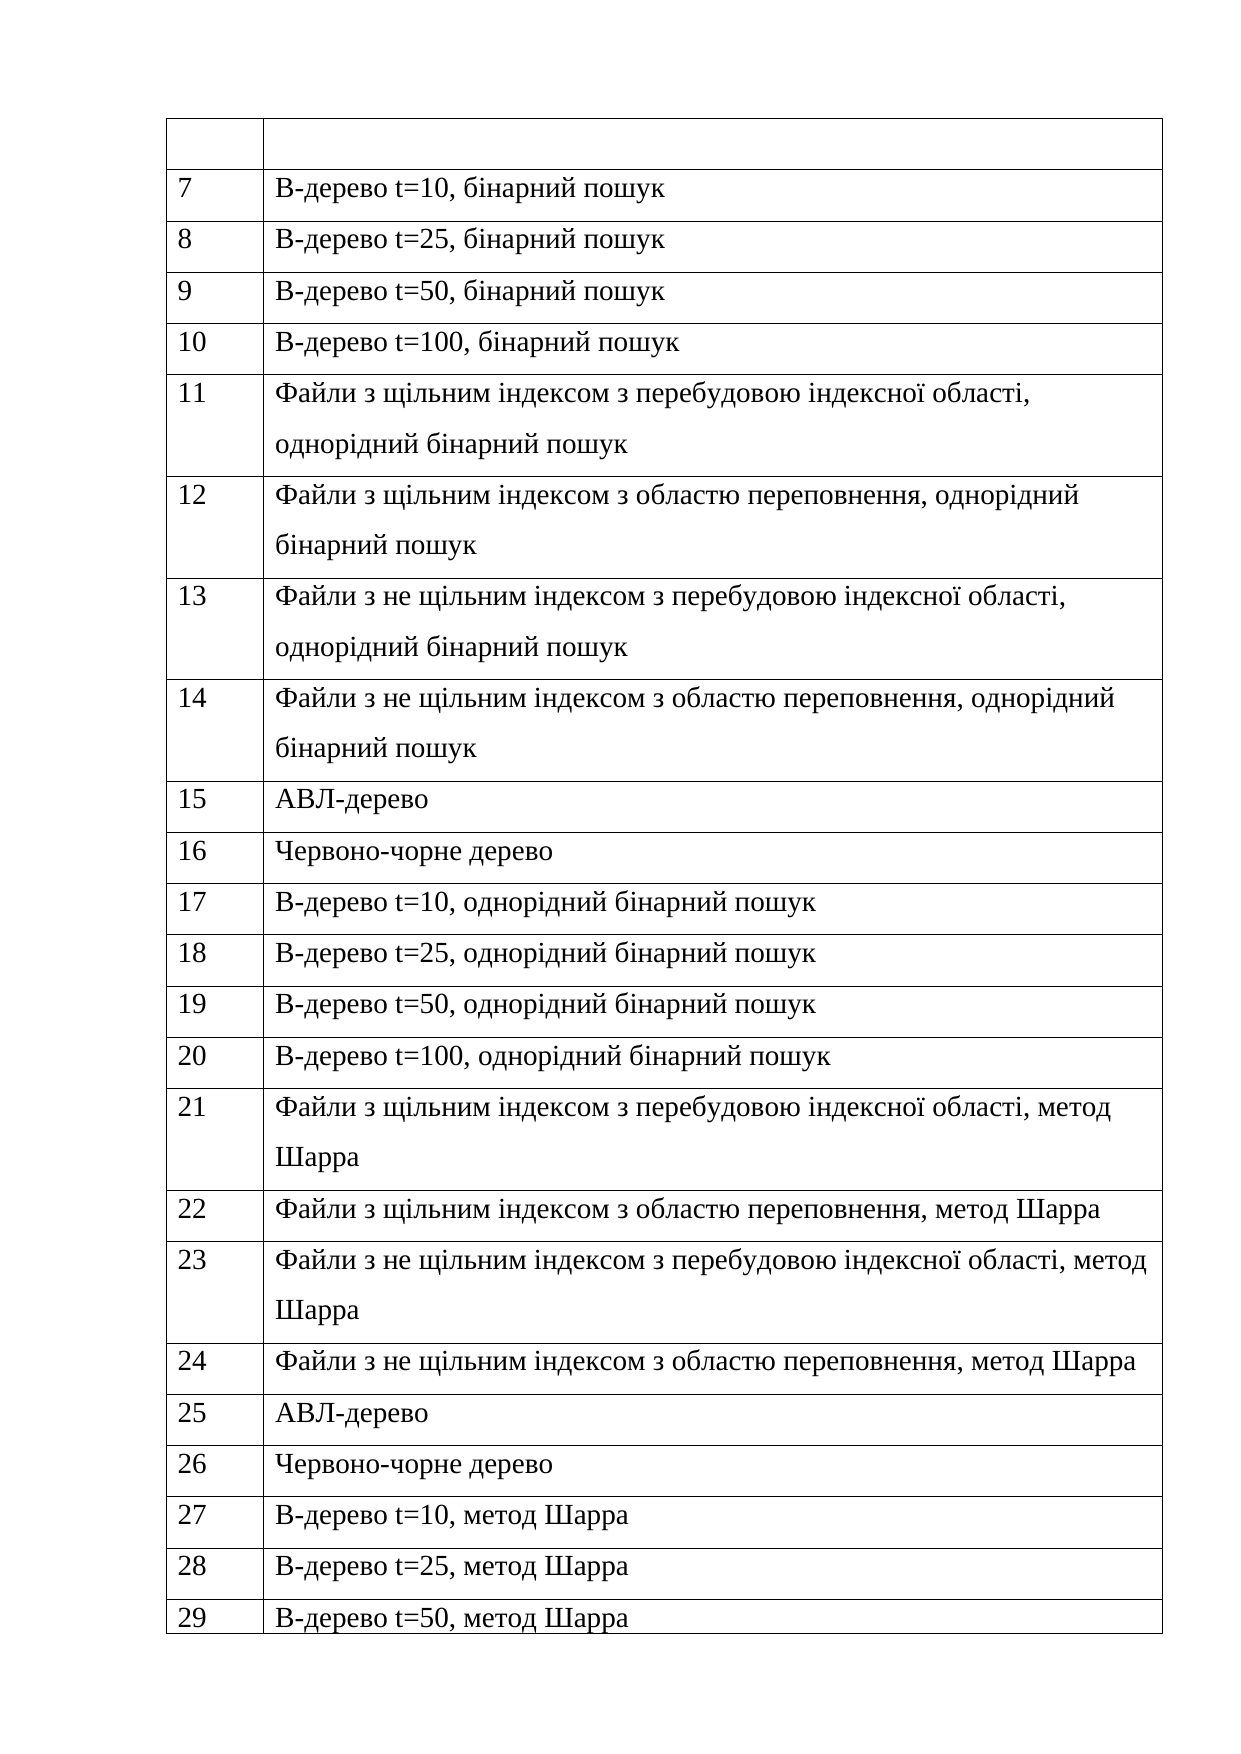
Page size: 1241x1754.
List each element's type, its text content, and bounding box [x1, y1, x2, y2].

table_cell B-дерево t=50, бінарний пошук [264, 273, 1162, 323]
table_cell 23 [167, 1242, 263, 1342]
table_cell B-дерево t=50, метод Шарра [264, 1600, 1162, 1633]
table_cell 28 [167, 1549, 263, 1599]
table_cell 26 [167, 1446, 263, 1496]
table_cell Файли з не щільним індексом з перебудовою індексної області, метод Шарра [264, 1242, 1162, 1342]
table_cell Файли з не щільним індексом з областю переповнення, однорідний бінарний пошук [264, 680, 1162, 781]
table_cell B-дерево t=50, однорідний бінарний пошук [264, 987, 1162, 1037]
table_cell 20 [167, 1038, 263, 1088]
table_cell Файли з щільним індексом з перебудовою індексної області, метод Шарра [264, 1089, 1162, 1190]
table_cell 12 [167, 477, 263, 577]
table_cell B-дерево t=10, однорідний бінарний пошук [264, 884, 1162, 934]
table_cell 24 [167, 1344, 263, 1394]
table_cell B-дерево t=25, метод Шарра [264, 1549, 1162, 1599]
table_cell Файли з щільним індексом з перебудовою індексної області, однорідний бінарний пошук [264, 375, 1162, 476]
table_cell 27 [167, 1497, 263, 1547]
table_cell АВЛ-дерево [264, 1395, 1162, 1445]
table_cell 11 [167, 375, 263, 476]
table_cell АВЛ-дерево [264, 782, 1162, 832]
table_cell 17 [167, 884, 263, 934]
table_cell Червоно-чорне дерево [264, 1446, 1162, 1496]
table_cell Файли з щільним індексом з областю переповнення, метод Шарра [264, 1191, 1162, 1241]
table_cell [167, 119, 263, 169]
table_cell [264, 119, 1162, 169]
table_cell Файли з не щільним індексом з перебудовою індексної області, однорідний бінарний пошук [264, 579, 1162, 679]
table_cell Файли з щільним індексом з областю переповнення, однорідний бінарний пошук [264, 477, 1162, 577]
table_cell B-дерево t=25, бінарний пошук [264, 222, 1162, 272]
table_cell 29 [167, 1600, 263, 1633]
table_cell 18 [167, 935, 263, 986]
table_cell 8 [167, 222, 263, 272]
table_cell 19 [167, 987, 263, 1037]
table_cell 21 [167, 1089, 263, 1190]
table_cell 14 [167, 680, 263, 781]
table_cell B-дерево t=25, однорідний бінарний пошук [264, 935, 1162, 986]
table_cell Червоно-чорне дерево [264, 833, 1162, 883]
table_cell 7 [167, 170, 263, 221]
table_cell B-дерево t=100, бінарний пошук [264, 324, 1162, 374]
table_cell Файли з не щільним індексом з областю переповнення, метод Шарра [264, 1344, 1162, 1394]
table_cell 10 [167, 324, 263, 374]
table_cell 15 [167, 782, 263, 832]
table_cell B-дерево t=100, однорідний бінарний пошук [264, 1038, 1162, 1088]
table_cell 22 [167, 1191, 263, 1241]
table_cell 16 [167, 833, 263, 883]
table_cell B-дерево t=10, бінарний пошук [264, 170, 1162, 221]
table_cell B-дерево t=10, метод Шарра [264, 1497, 1162, 1547]
table_cell 25 [167, 1395, 263, 1445]
table_cell 9 [167, 273, 263, 323]
table_cell 13 [167, 579, 263, 679]
